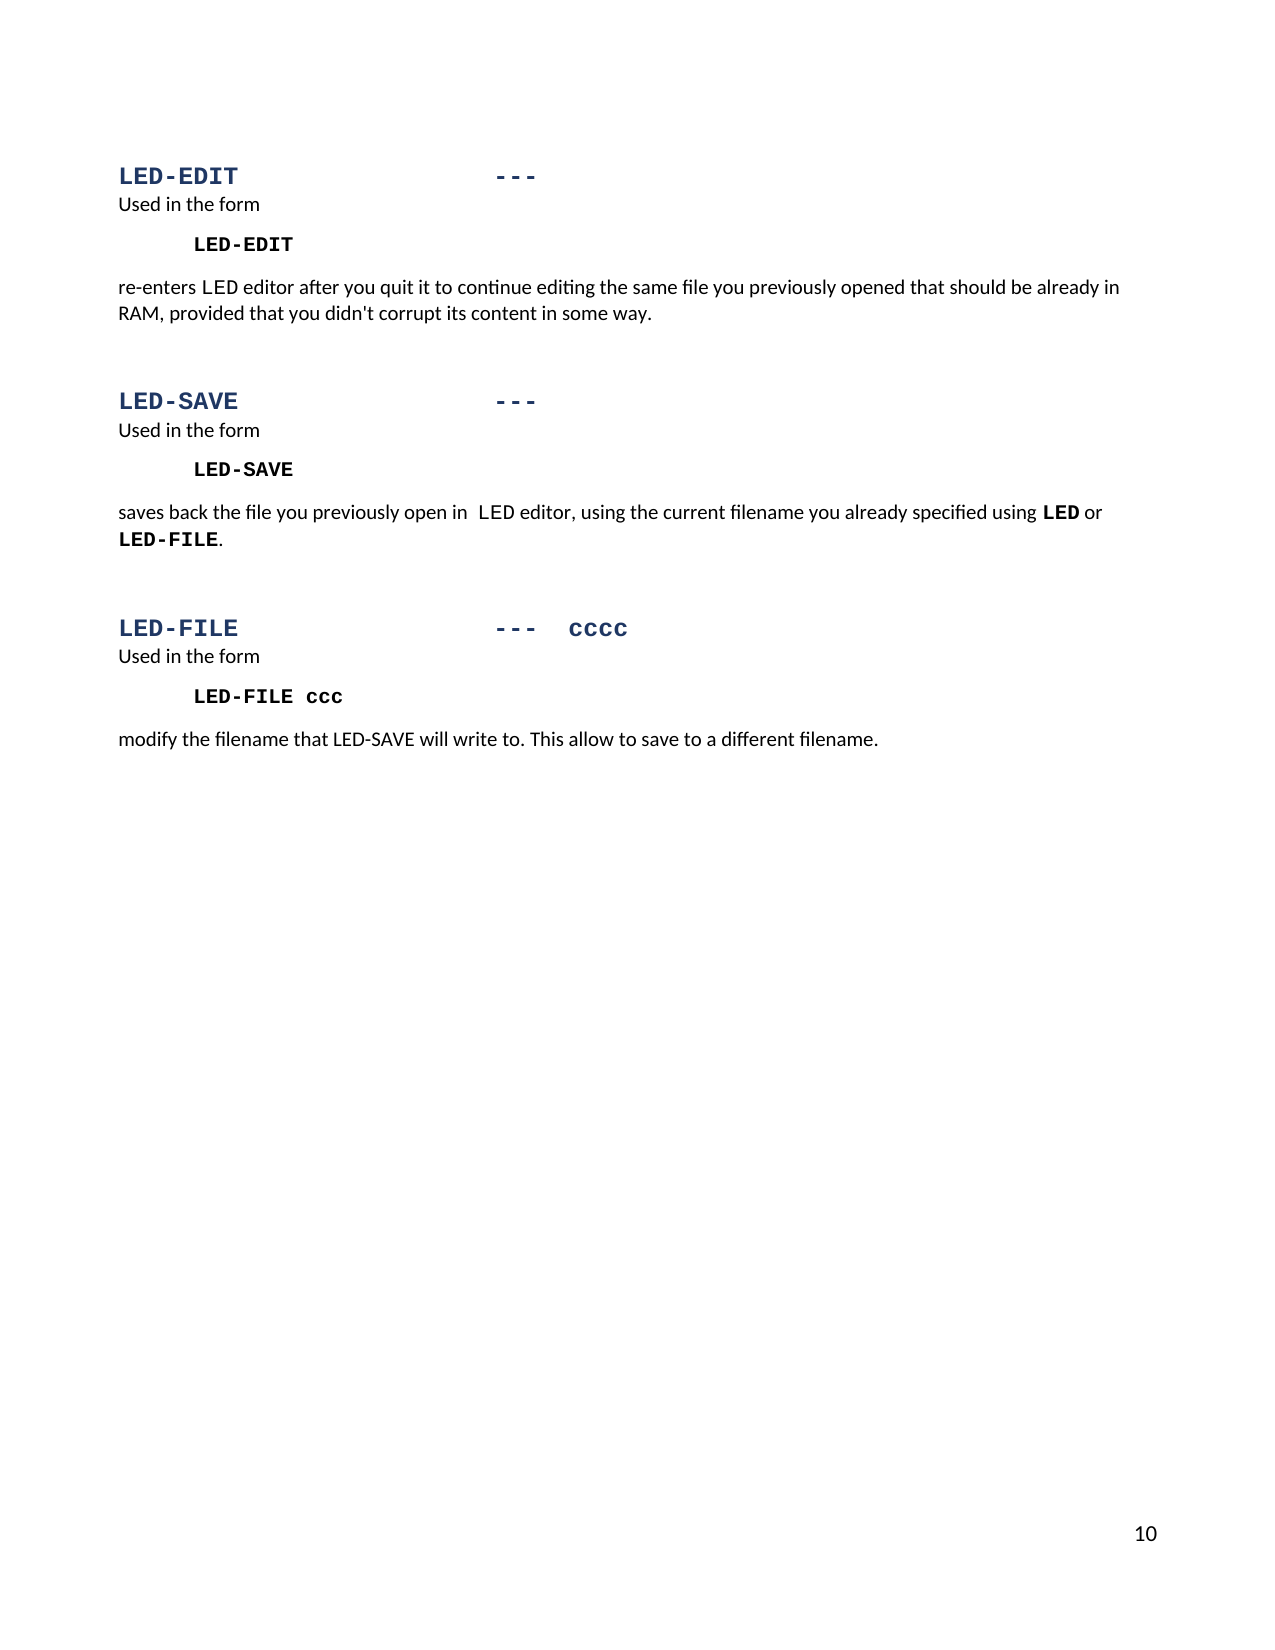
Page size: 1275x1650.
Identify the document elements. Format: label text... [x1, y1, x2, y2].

text re-enters LED editor after you quit it to continue editing the same file you previously opened that should be already in RAM, provided that you didn't corrupt its content in some way. [118, 274, 1157, 326]
text LED-EDIT [118, 234, 1157, 257]
subtitle LED-SAVE --- [118, 389, 1157, 417]
subtitle LED-EDIT --- [118, 163, 1157, 192]
text Used in the form [118, 644, 1157, 669]
text LED-SAVE [118, 459, 1157, 483]
text saves back the file you previously open in LED editor, using the current filename you already specified using LED or LED-FILE. [118, 499, 1157, 552]
text modify the filename that LED-SAVE will write to. This allow to save to a different filename. [118, 726, 1157, 752]
text Used in the form [118, 192, 1157, 217]
text Used in the form [118, 417, 1157, 443]
subtitle LED-FILE --- cccc [118, 615, 1157, 644]
text LED-FILE ccc [118, 686, 1157, 709]
